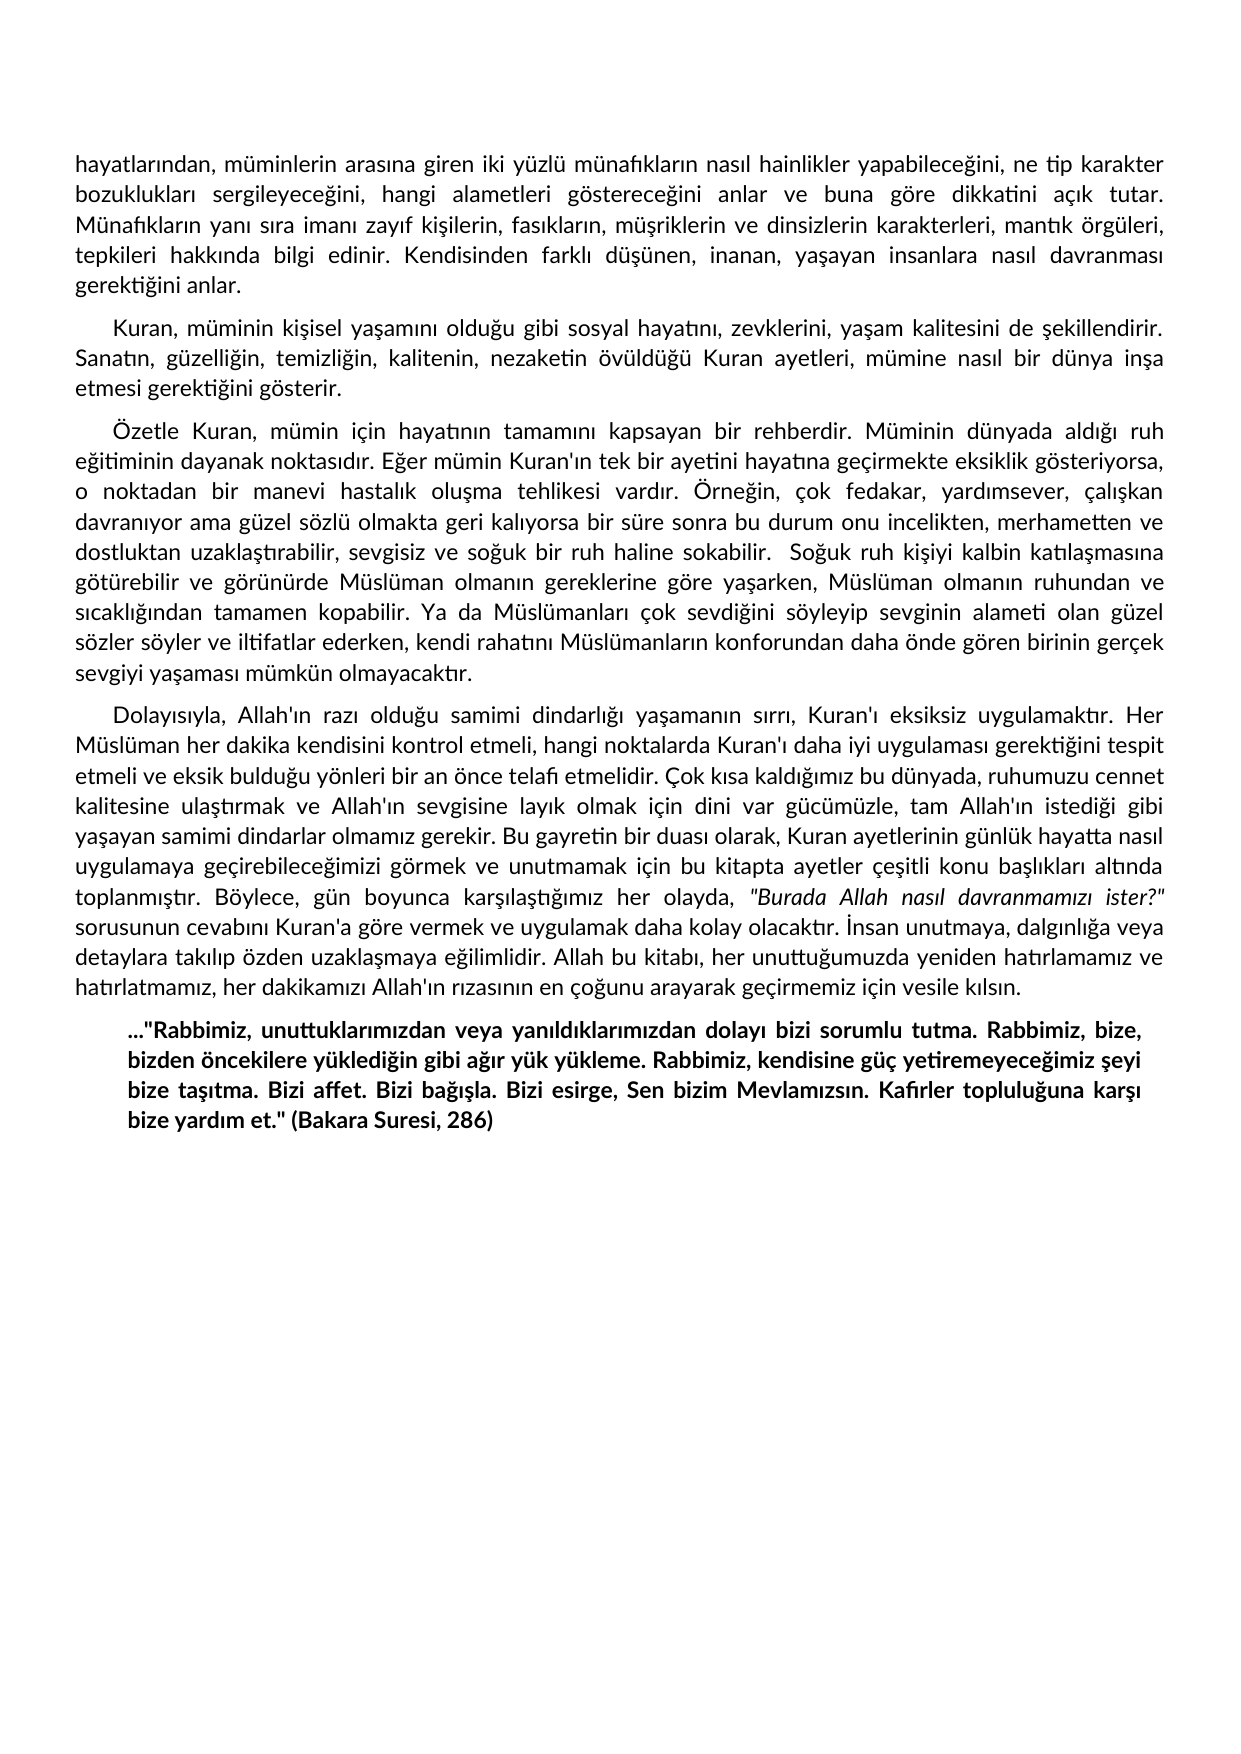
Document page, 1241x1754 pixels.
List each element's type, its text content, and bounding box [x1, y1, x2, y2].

text ..."Rabbimiz, unuttuklarımızdan veya yanıldıklarımızdan dolayı bizi sorumlu tutma. Rabbimiz, bize, bizden öncekilere yüklediğin gibi ağır yük yükleme. Rabbimiz, kendisine güç yetiremeyeceğimiz şeyi bize taşıtma. Bizi affet. Bizi bağışla. Bizi esirge, Sen bizim Mevlamızsın. Kafirler topluluğuna karşı bize yardım et." (Bakara Suresi, 286) [127, 1016, 1143, 1134]
text hayatlarından, müminlerin arasına giren iki yüzlü münafıkların nasıl hainlikler yapabileceğini, ne tip karakter bozuklukları sergileyeceğini, hangi alametleri göstereceğini anlar ve buna göre dikkatini açık tutar. Münafıkların yanı sıra imanı zayıf kişilerin, fasıkların, müşriklerin ve dinsizlerin karakterleri, mantık örgüleri, tepkileri hakkında bilgi edinir. Kendisinden farklı düşünen, inanan, yaşayan insanlara nasıl davranması gerektiğini anlar. [75, 150, 1165, 298]
text Özetle Kuran, mümin için hayatının tamamını kapsayan bir rehberdir. Müminin dünyada aldığı ruh eğitiminin dayanak noktasıdır. Eğer mümin Kuran'ın tek bir ayetini hayatına geçirmekte eksiklik gösteriyorsa, o noktadan bir manevi hastalık oluşma tehlikesi vardır. Örneğin, çok fedakar, yardımsever, çalışkan davranıyor ama güzel sözlü olmakta geri kalıyorsa bir süre sonra bu durum onu incelikten, merhametten ve dostluktan uzaklaştırabilir, sevgisiz ve soğuk bir ruh haline sokabilir. Soğuk ruh kişiyi kalbin katılaşmasına götürebilir ve görünürde Müslüman olmanın gereklerine göre yaşarken, Müslüman olmanın ruhundan ve sıcaklığından tamamen kopabilir. Ya da Müslümanları çok sevdiğini söyleyip sevginin alameti olan güzel sözler söyler ve iltifatlar ederken, kendi rahatını Müslümanların konforundan daha önde gören birinin gerçek sevgiyi yaşaması mümkün olmayacaktır. [75, 417, 1165, 686]
text Kuran, müminin kişisel yaşamını olduğu gibi sosyal hayatını, zevklerini, yaşam kalitesini de şekillendirir. Sanatın, güzelliğin, temizliğin, kalitenin, nezaketin övüldüğü Kuran ayetleri, mümine nasıl bir dünya inşa etmesi gerektiğini gösterir. [75, 313, 1165, 401]
text Dolayısıyla, Allah'ın razı olduğu samimi dindarlığı yaşamanın sırrı, Kuran'ı eksiksiz uygulamaktır. Her Müslüman her dakika kendisini kontrol etmeli, hangi noktalarda Kuran'ı daha iyi uygulaması gerektiğini tespit etmeli ve eksik bulduğu yönleri bir an önce telafi etmelidir. Çok kısa kaldığımız bu dünyada, ruhumuzu cennet kalitesine ulaştırmak ve Allah'ın sevgisine layık olmak için dini var gücümüzle, tam Allah'ın istediği gibi yaşayan samimi dindarlar olmamız gerekir. Bu gayretin bir duası olarak, Kuran ayetlerinin günlük hayatta nasıl uygulamaya geçirebileceğimizi görmek ve unutmamak için bu kitapta ayetler çeşitli konu başlıkları altında toplanmıştır. Böylece, gün boyunca karşılaştığımız her olayda, "Burada Allah nasıl davranmamızı ister?" sorusunun cevabını Kuran'a göre vermek ve uygulamak daha kolay olacaktır. İnsan unutmaya, dalgınlığa veya detaylara takılıp özden uzaklaşmaya eğilimlidir. Allah bu kitabı, her unuttuğumuzda yeniden hatırlamamız ve hatırlatmamız, her dakikamızı Allah'ın rızasının en çoğunu arayarak geçirmemiz için vesile kılsın. [75, 701, 1165, 1000]
